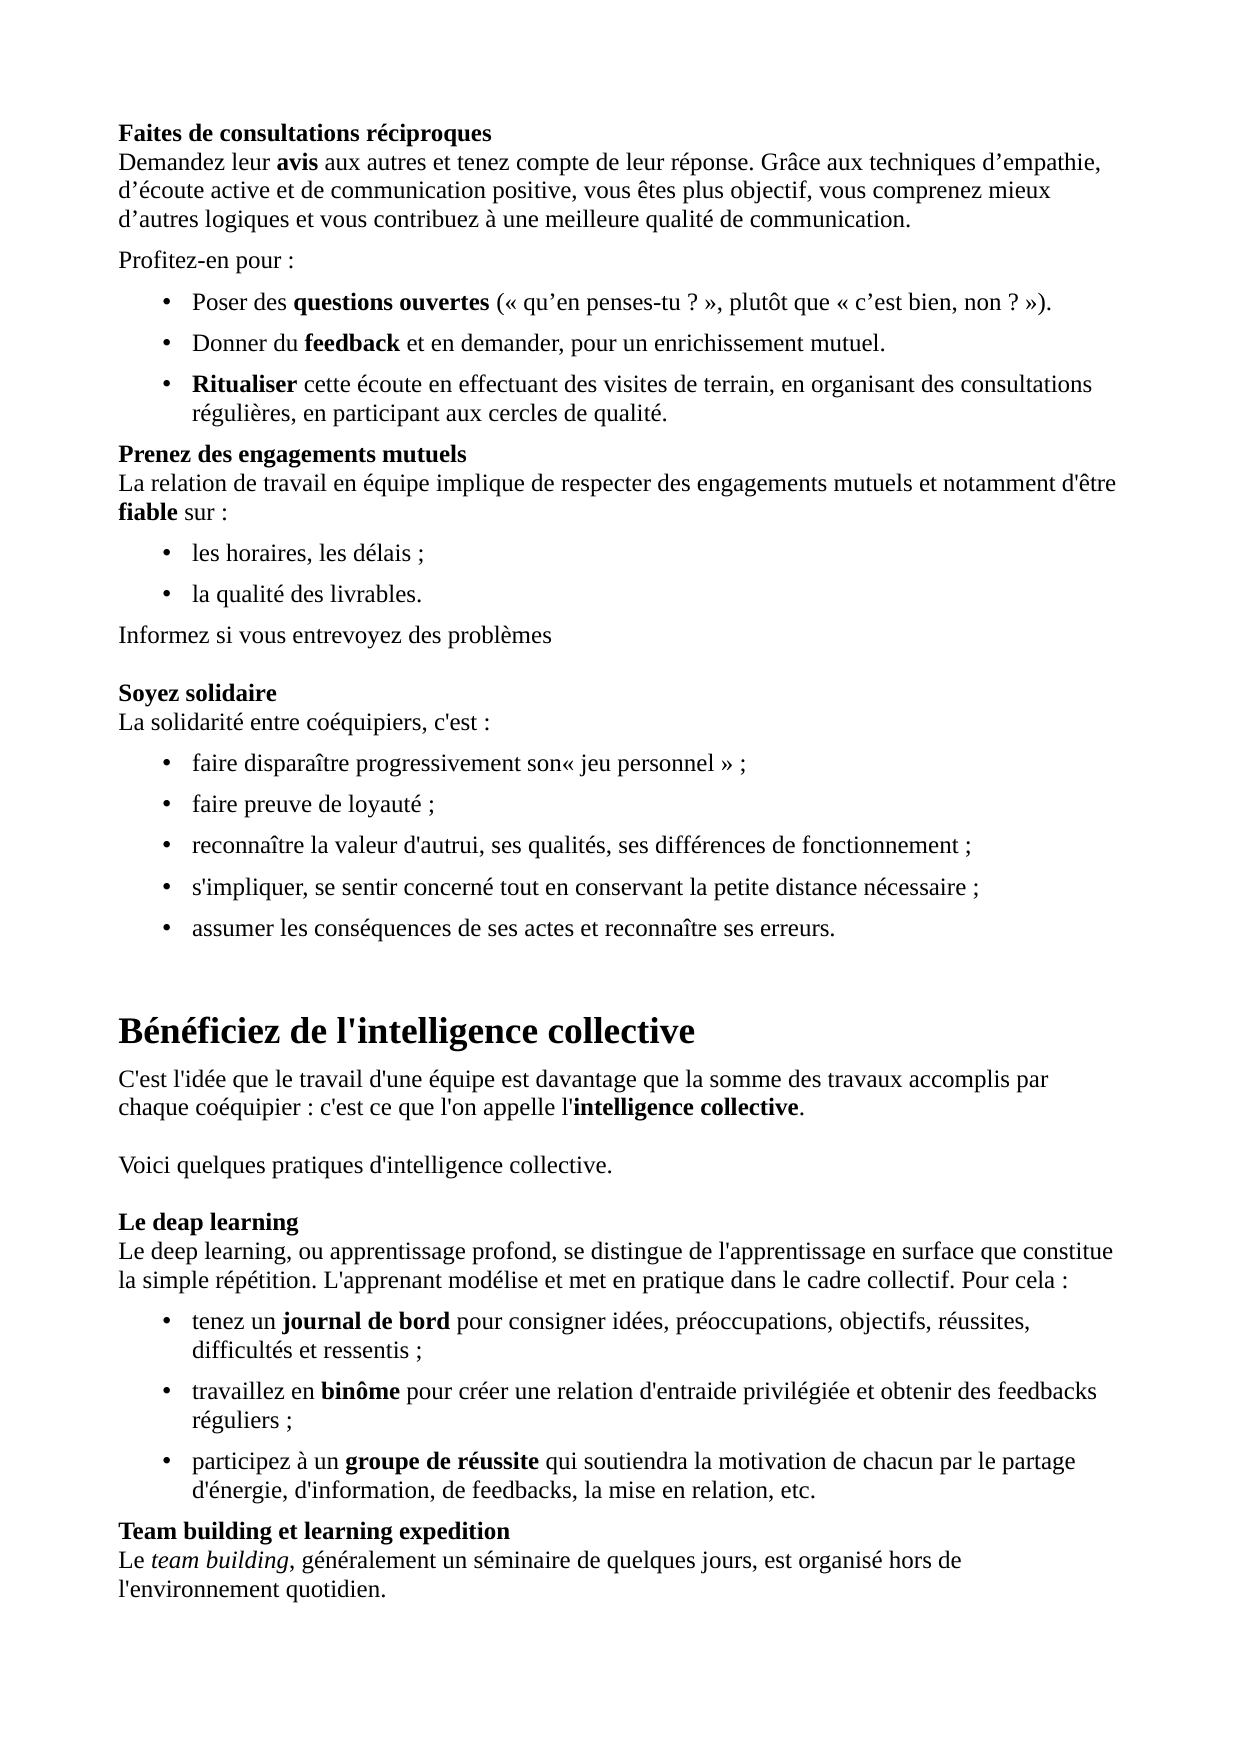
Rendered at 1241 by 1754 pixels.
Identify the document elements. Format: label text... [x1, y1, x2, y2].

list Poser des questions ouvertes (« qu’en penses-tu ? », plutôt que « c’est bien, non ? »). [162, 287, 1122, 316]
text Le deep learning, ou apprentissage profond, se distingue de l'apprentissage en surface que constitue la simple répétition. L'apprenant modélise et met en pratique dans le cadre collectif. Pour cela : [118, 1236, 1122, 1294]
list les horaires, les délais ; [162, 538, 1122, 567]
text Le deap learning [118, 1207, 1122, 1236]
text Prenez des engagements mutuels [118, 439, 1122, 468]
list participez à un groupe de réussite qui soutiendra la motivation de chacun par le partage d'énergie, d'information, de feedbacks, la mise en relation, etc. [162, 1446, 1122, 1504]
list Donner du feedback et en demander, pour un enrichissement mutuel. [162, 328, 1122, 357]
list s'impliquer, se sentir concerné tout en conservant la petite distance nécessaire ; [162, 872, 1122, 901]
text Informez si vous entrevoyez des problèmes [118, 621, 1122, 649]
text Le team building, généralement un séminaire de quelques jours, est organisé hors de l'environnement quotidien. [118, 1545, 1122, 1602]
list faire preuve de loyauté ; [162, 789, 1122, 818]
list reconnaître la valeur d'autrui, ses qualités, ses différences de fonctionnement ; [162, 831, 1122, 859]
list tenez un journal de bord pour consigner idées, préoccupations, objectifs, réussites, difficultés et ressentis ; [162, 1306, 1122, 1364]
subtitle Bénéficiez de l'intelligence collective [118, 1008, 1122, 1051]
text La solidarité entre coéquipiers, c'est : [118, 707, 1122, 736]
text Team building et learning expedition [118, 1516, 1122, 1545]
text Profitez-en pour : [118, 246, 1122, 274]
text Voici quelques pratiques d'intelligence collective. [118, 1150, 1122, 1179]
list travaillez en binôme pour créer une relation d'entraide privilégiée et obtenir des feedbacks réguliers ; [162, 1376, 1122, 1434]
text La relation de travail en équipe implique de respecter des engagements mutuels et notamment d'être fiable sur : [118, 468, 1122, 526]
list faire disparaître progressivement son« jeu personnel » ; [162, 748, 1122, 777]
text Faites de consultations réciproques [118, 118, 1122, 147]
text C'est l'idée que le travail d'une équipe est davantage que la somme des travaux accomplis par chaque coéquipier : c'est ce que l'on appelle l'intelligence collective. [118, 1064, 1122, 1121]
text Demandez leur avis aux autres et tenez compte de leur réponse. Grâce aux techniques d’empathie, d’écoute active et de communication positive, vous êtes plus objectif, vous comprenez mieux d’autres logiques et vous contribuez à une meilleure qualité de communication. [118, 147, 1122, 233]
list Ritualiser cette écoute en effectuant des visites de terrain, en organisant des consultations régulières, en participant aux cercles de qualité. [162, 369, 1122, 427]
list la qualité des livrables. [162, 579, 1122, 608]
text Soyez solidaire [118, 678, 1122, 707]
list assumer les conséquences de ses actes et reconnaître ses erreurs. [162, 913, 1122, 942]
